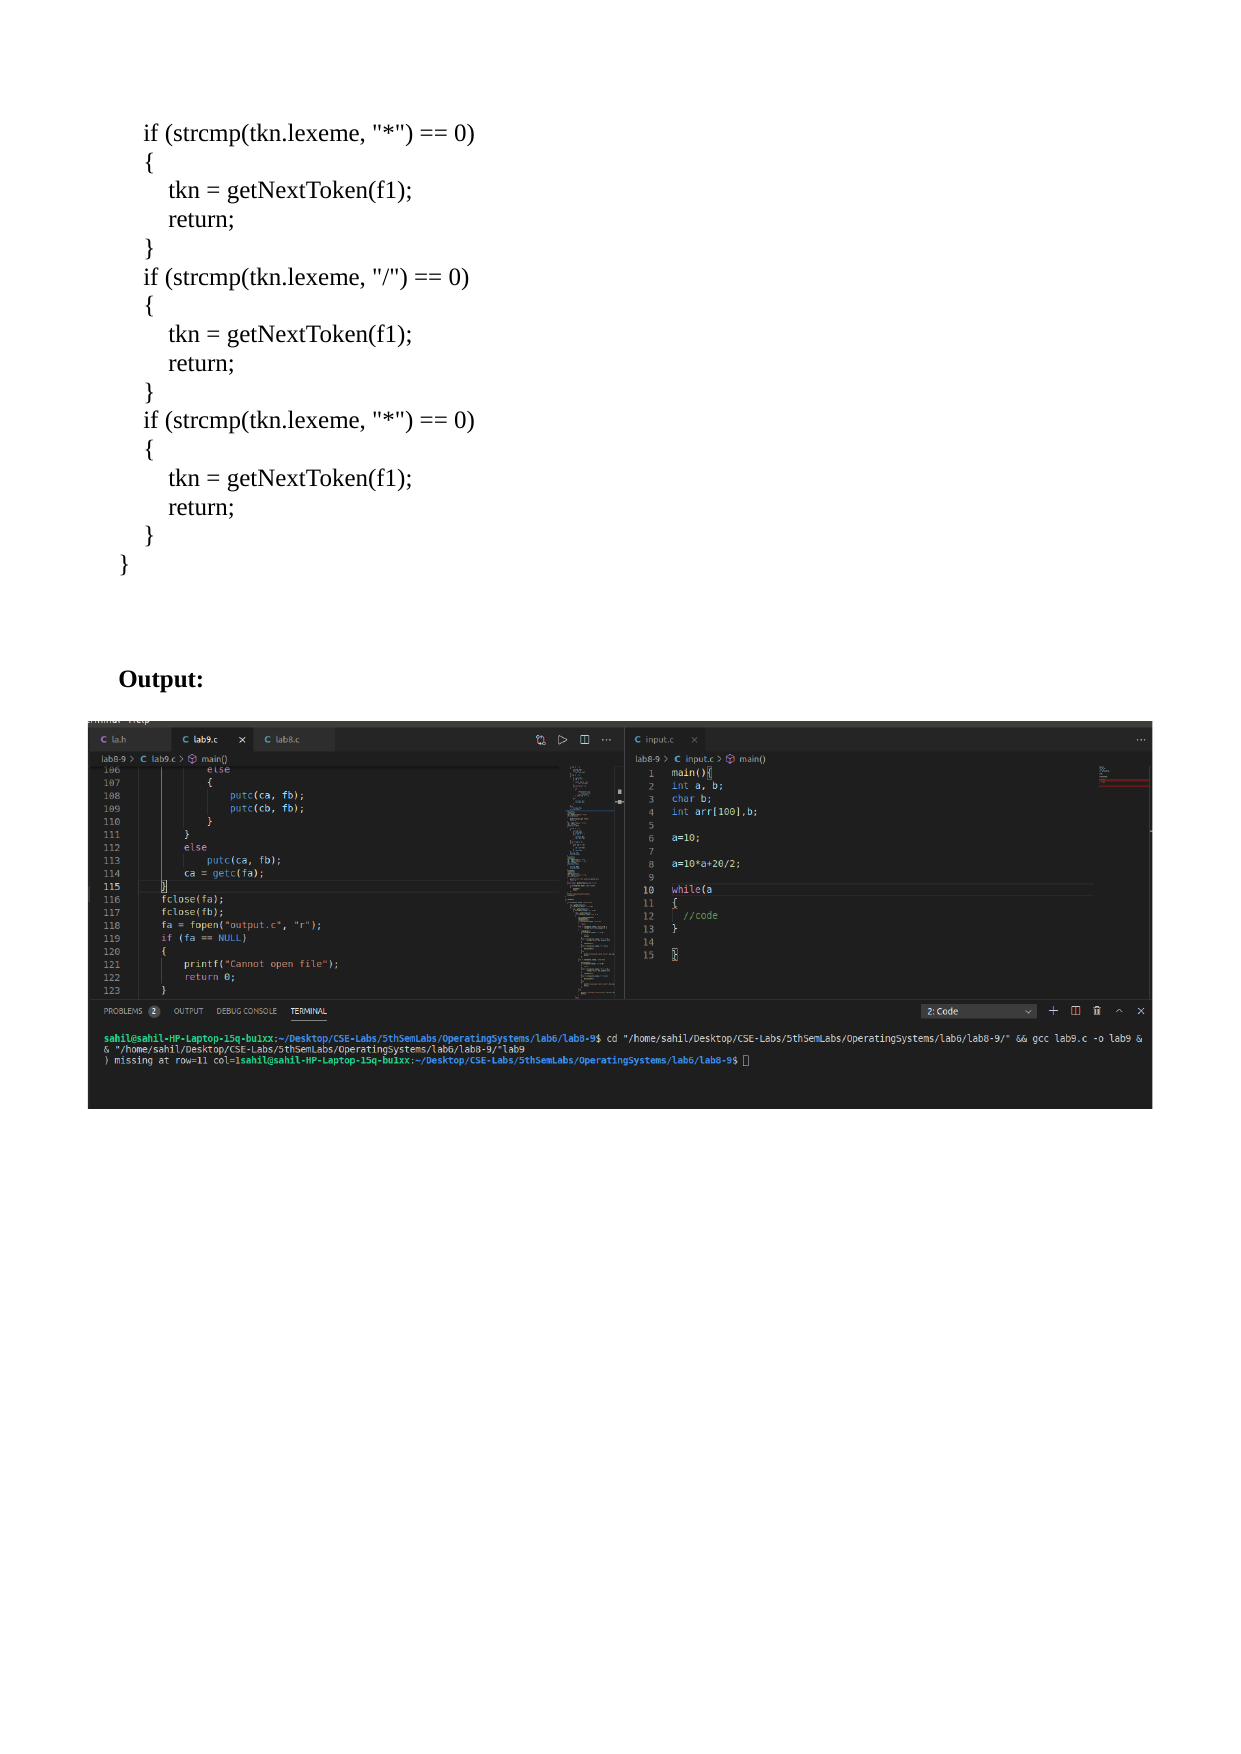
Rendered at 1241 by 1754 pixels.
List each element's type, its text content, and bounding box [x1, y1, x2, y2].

text Output: [118, 664, 1122, 693]
text tkn = getNextToken(f1); [118, 463, 1122, 492]
text } [118, 549, 1122, 578]
text { [118, 147, 1122, 176]
text tkn = getNextToken(f1); [118, 319, 1122, 348]
text { [118, 434, 1122, 463]
text return; [118, 492, 1122, 521]
text if (strcmp(tkn.lexeme, "*") == 0) [118, 406, 1122, 434]
text return; [118, 348, 1122, 377]
picture [87, 721, 1153, 1109]
text } [118, 233, 1122, 262]
text } [118, 377, 1122, 406]
text } [118, 521, 1122, 549]
text tkn = getNextToken(f1); [118, 176, 1122, 204]
text { [118, 291, 1122, 319]
text if (strcmp(tkn.lexeme, "*") == 0) [118, 118, 1122, 147]
text return; [118, 204, 1122, 233]
text if (strcmp(tkn.lexeme, "/") == 0) [118, 262, 1122, 291]
